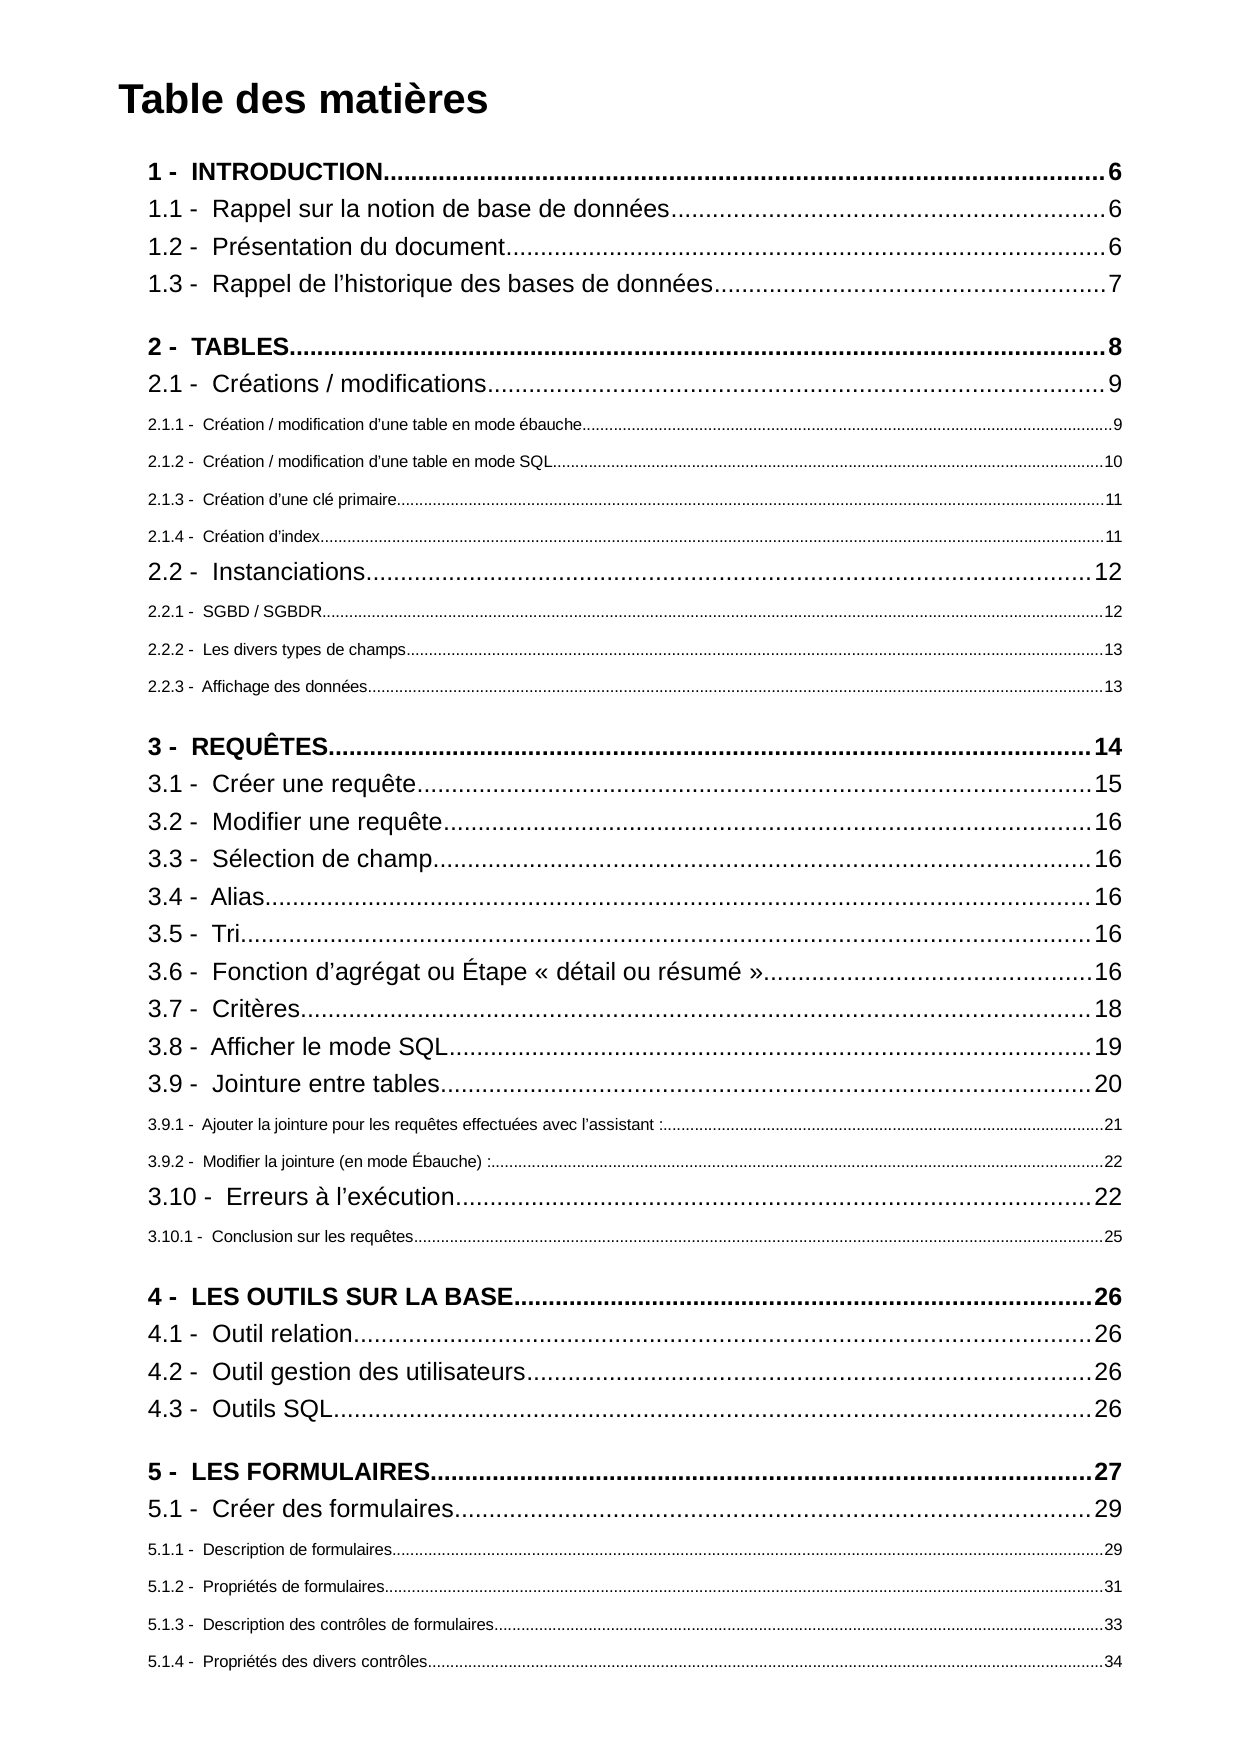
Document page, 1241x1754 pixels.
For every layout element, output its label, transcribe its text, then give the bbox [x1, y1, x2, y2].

subtitle 2.2.3 - Affichage des données 13 [148, 673, 1122, 698]
text 3.3 - Sélection de champ 16 [148, 848, 1122, 873]
subtitle 5.1.3 - Description des contrôles de formulaires 33 [148, 1610, 1122, 1635]
subtitle Table des matières [118, 75, 1122, 123]
subtitle 3 - Requêtes 14 [148, 735, 1122, 760]
text 5.1 - Créer des formulaires 29 [148, 1498, 1122, 1523]
subtitle 2.2.1 - SGBD / SGBDR 12 [148, 598, 1122, 623]
subtitle 5.1.1 - Description de formulaires 29 [148, 1535, 1122, 1560]
text 3.10 - Erreurs à l’exécution 22 [148, 1185, 1122, 1210]
text 4.1 - Outil relation 26 [148, 1323, 1122, 1348]
subtitle 1 - Introduction 6 [148, 160, 1122, 185]
text 3.5 - Tri 16 [148, 923, 1122, 948]
text 3.1 - Créer une requête 15 [148, 773, 1122, 798]
subtitle 2.1.1 - Création / modification d’une table en mode ébauche 9 [148, 410, 1122, 435]
text 2.2 - Instanciations 12 [148, 560, 1122, 585]
subtitle 2.1.2 - Création / modification d’une table en mode SQL 10 [148, 448, 1122, 473]
text 3.4 - Alias 16 [148, 885, 1122, 910]
subtitle 5.1.4 - Propriétés des divers contrôles 34 [148, 1648, 1122, 1673]
subtitle 5 - Les formulaires 27 [148, 1460, 1122, 1485]
text 3.8 - Afficher le mode SQL 19 [148, 1035, 1122, 1060]
subtitle 3.9.2 - Modifier la jointure (en mode Ébauche) : 22 [148, 1148, 1122, 1173]
text 3.6 - Fonction d’agrégat ou Étape « détail ou résumé » 16 [148, 960, 1122, 985]
text 4.2 - Outil gestion des utilisateurs 26 [148, 1360, 1122, 1385]
text 3.2 - Modifier une requête 16 [148, 810, 1122, 835]
subtitle 2 - Tables 8 [148, 335, 1122, 360]
text 3.9 - Jointure entre tables 20 [148, 1073, 1122, 1098]
subtitle 3.9.1 - Ajouter la jointure pour les requêtes effectuées avec l’assistant : 21 [148, 1110, 1122, 1135]
text 2.1 - Créations / modifications 9 [148, 373, 1122, 398]
text 1.1 - Rappel sur la notion de base de données 6 [148, 198, 1122, 223]
subtitle 3.10.1 - Conclusion sur les requêtes 25 [148, 1223, 1122, 1248]
subtitle 2.2.2 - Les divers types de champs 13 [148, 635, 1122, 660]
subtitle 4 - Les outils sur la base 26 [148, 1285, 1122, 1310]
subtitle 2.1.4 - Création d’index 11 [148, 523, 1122, 548]
subtitle 5.1.2 - Propriétés de formulaires 31 [148, 1573, 1122, 1598]
subtitle 2.1.3 - Création d’une clé primaire 11 [148, 485, 1122, 510]
text 4.3 - Outils SQL 26 [148, 1398, 1122, 1423]
text 1.2 - Présentation du document 6 [148, 235, 1122, 260]
text 1.3 - Rappel de l’historique des bases de données 7 [148, 273, 1122, 298]
text 3.7 - Critères 18 [148, 998, 1122, 1023]
